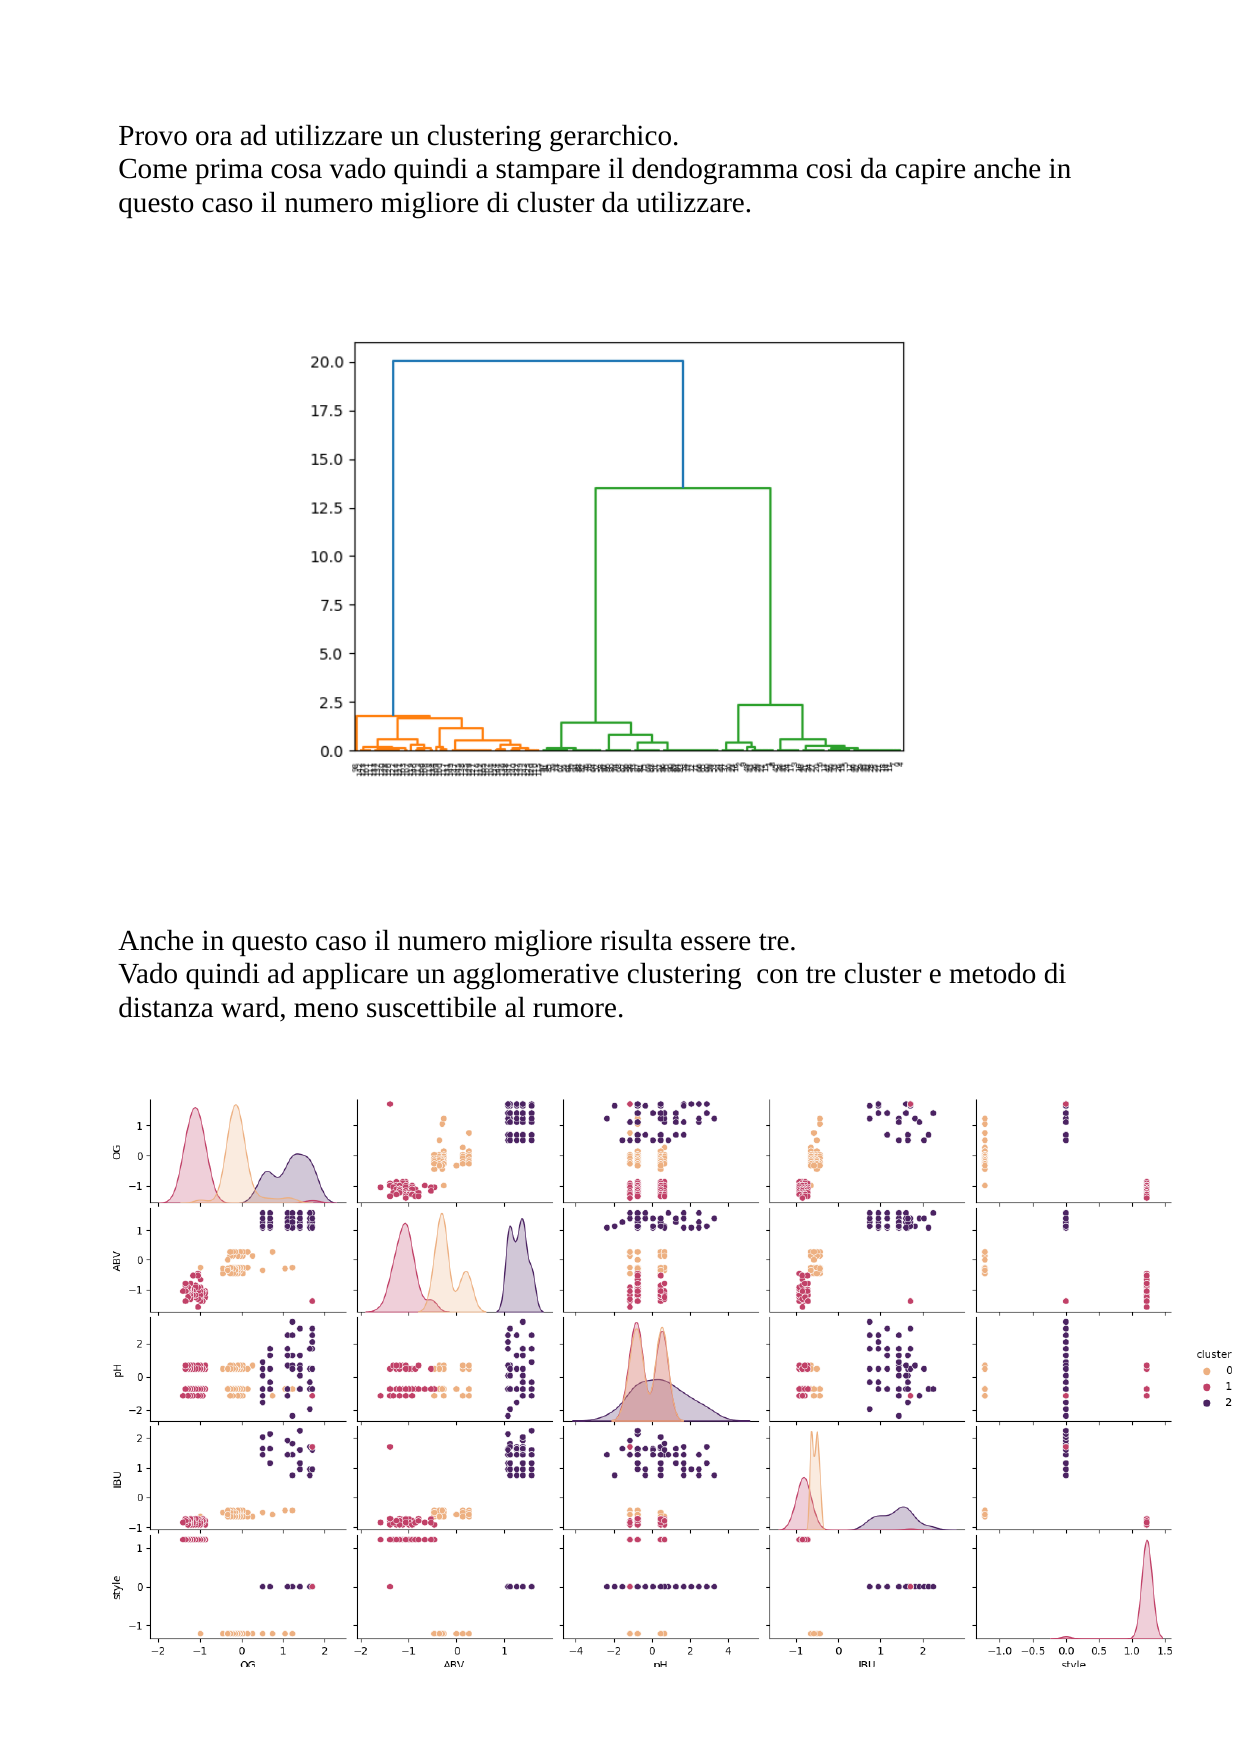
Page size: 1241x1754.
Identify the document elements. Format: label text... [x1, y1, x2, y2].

picture [76, 1090, 1240, 1667]
text Come prima cosa vado quindi a stampare il dendogramma cosi da capire anche in questo caso il numero migliore di cluster da utilizzare. [118, 152, 1122, 219]
text Anche in questo caso il numero migliore risulta essere tre. [118, 923, 1122, 957]
picture [266, 278, 974, 809]
text Provo ora ad utilizzare un clustering gerarchico. [118, 118, 1122, 152]
text Vado quindi ad applicare un agglomerative clustering con tre cluster e metodo di distanza ward, meno suscettibile al rumore. [118, 957, 1122, 1024]
